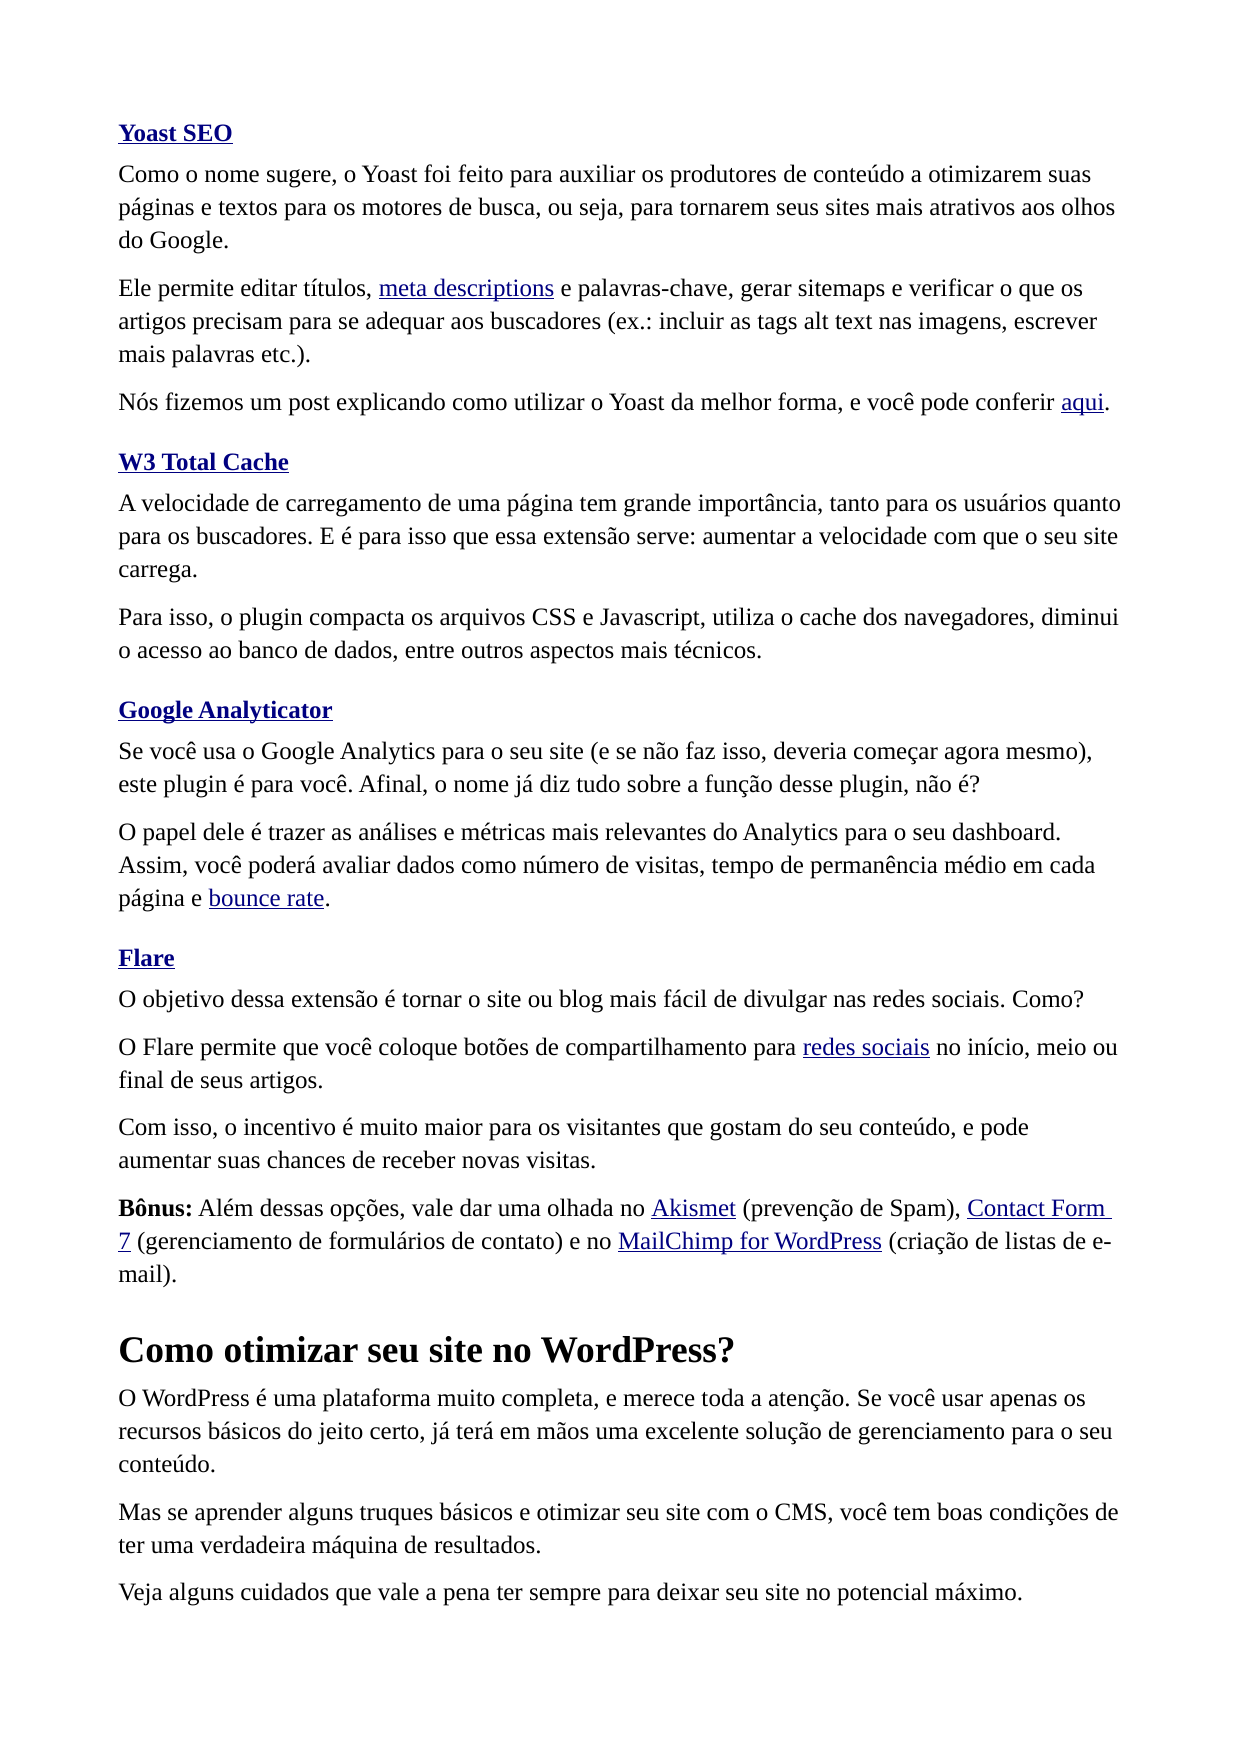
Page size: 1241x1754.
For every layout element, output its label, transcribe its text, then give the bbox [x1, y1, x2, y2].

text O objetivo dessa extensão é tornar o site ou blog mais fácil de divulgar nas redes sociais. Como? [118, 984, 1122, 1013]
subtitle Yoast SEO [118, 118, 1122, 147]
text A velocidade de carregamento de uma página tem grande importância, tanto para os usuários quanto para os buscadores. E é para isso que essa extensão serve: aumentar a velocidade com que o seu site carrega. [118, 488, 1122, 583]
text Mas se aprender alguns truques básicos e otimizar seu site com o CMS, você tem boas condições de ter uma verdadeira máquina de resultados. [118, 1497, 1122, 1558]
text O Flare permite que você coloque botões de compartilhamento para redes sociais no início, meio ou final de seus artigos. [118, 1032, 1122, 1093]
subtitle Flare [118, 943, 1122, 972]
text Se você usa o Google Analytics para o seu site (e se não faz isso, deveria começar agora mesmo), este plugin é para você. Afinal, o nome já diz tudo sobre a função desse plugin, não é? [118, 736, 1122, 798]
text Como o nome sugere, o Yoast foi feito para auxiliar os produtores de conteúdo a otimizarem suas páginas e textos para os motores de busca, ou seja, para tornarem seus sites mais atrativos aos olhos do Google. [118, 159, 1122, 254]
text Com isso, o incentivo é muito maior para os visitantes que gostam do seu conteúdo, e pode aumentar suas chances de receber novas visitas. [118, 1112, 1122, 1174]
text O papel dele é trazer as análises e métricas mais relevantes do Analytics para o seu dashboard. Assim, você poderá avaliar dados como número de visitas, tempo de permanência médio em cada página e bounce rate. [118, 817, 1122, 911]
subtitle Google Analyticator [118, 695, 1122, 723]
text Bônus: Além dessas opções, vale dar uma olhada no Akismet (prevenção de Spam), Contact Form 7 (gerenciamento de formulários de contato) e no MailChimp for WordPress (criação de listas de e-mail). [118, 1193, 1122, 1288]
text Ele permite editar títulos, meta descriptions e palavras-chave, gerar sitemaps e verificar o que os artigos precisam para se adequar aos buscadores (ex.: incluir as tags alt text nas imagens, escrever mais palavras etc.). [118, 273, 1122, 368]
text Nós fizemos um post explicando como utilizar o Yoast da melhor forma, e você pode conferir aqui. [118, 387, 1122, 415]
subtitle Como otimizar seu site no WordPress? [118, 1327, 1122, 1371]
subtitle W3 Total Cache [118, 447, 1122, 476]
text Para isso, o plugin compacta os arquivos CSS e Javascript, utiliza o cache dos navegadores, diminui o acesso ao banco de dados, entre outros aspectos mais técnicos. [118, 602, 1122, 663]
text Veja alguns cuidados que vale a pena ter sempre para deixar seu site no potencial máximo. [118, 1577, 1122, 1606]
text O WordPress é uma plataforma muito completa, e merece toda a atenção. Se você usar apenas os recursos básicos do jeito certo, já terá em mãos uma excelente solução de gerenciamento para o seu conteúdo. [118, 1383, 1122, 1478]
